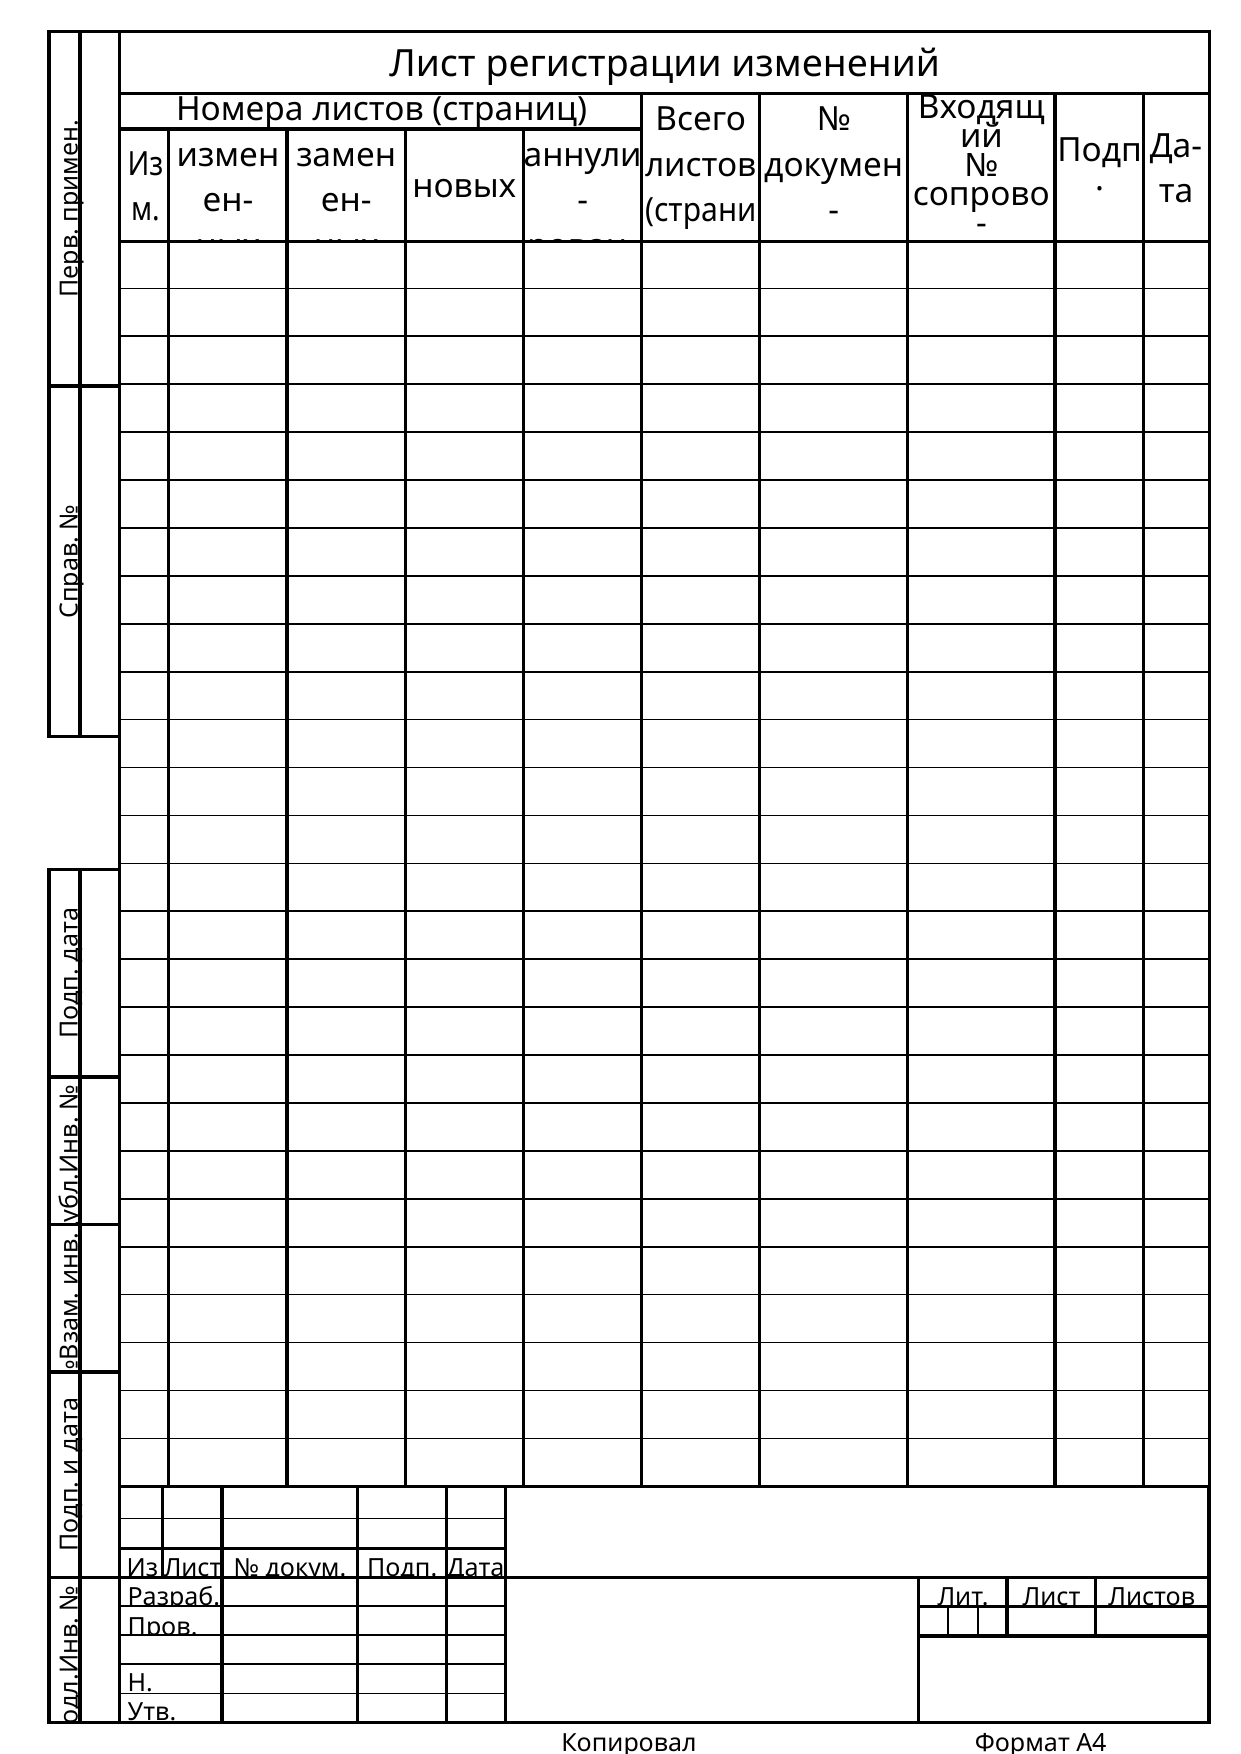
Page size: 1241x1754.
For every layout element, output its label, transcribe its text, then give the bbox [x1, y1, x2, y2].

table_cell [407, 529, 522, 575]
table_cell [909, 243, 1053, 287]
table_cell Подп. [359, 1550, 445, 1576]
table_cell Пров. [121, 1607, 220, 1634]
table_cell [761, 1391, 906, 1437]
table_cell [643, 673, 758, 719]
table_cell [170, 385, 285, 431]
table_cell [170, 864, 285, 910]
table_cell [121, 1248, 167, 1294]
table_cell [643, 337, 758, 383]
table_cell [224, 1519, 356, 1547]
table_cell [1145, 673, 1208, 719]
table_cell [909, 529, 1053, 575]
table_cell Инв. № дубл. [51, 1079, 78, 1223]
table_cell [170, 673, 285, 719]
table_cell Да- та [1145, 95, 1208, 239]
table_cell [1057, 1391, 1142, 1437]
table_cell [525, 1391, 640, 1437]
table_cell [289, 1439, 404, 1485]
table_cell [82, 1579, 118, 1721]
table_cell № докумен- та [761, 95, 906, 239]
table_cell [643, 1104, 758, 1150]
table_cell [359, 1636, 445, 1663]
table_header [164, 1488, 220, 1517]
table_cell Н. контр. [121, 1665, 220, 1692]
table_cell [1009, 1608, 1094, 1634]
table_cell Дата [448, 1550, 504, 1576]
table_cell [359, 1665, 445, 1692]
table_cell [407, 768, 522, 814]
table_cell [1145, 912, 1208, 958]
table_cell [407, 385, 522, 431]
table_cell [407, 1104, 522, 1150]
table_cell [507, 1579, 917, 1721]
table_cell [525, 1152, 640, 1198]
table_cell [289, 912, 404, 958]
table_cell [1145, 1008, 1208, 1054]
table_cell [170, 1391, 285, 1437]
table_cell изменен- ных [170, 131, 285, 239]
table_cell [525, 243, 640, 287]
table_cell [761, 912, 906, 958]
table_cell [289, 960, 404, 1006]
table_cell [121, 960, 167, 1006]
table_cell [448, 1519, 504, 1547]
table_cell [525, 625, 640, 671]
table_cell [920, 1608, 947, 1634]
table_cell [525, 1104, 640, 1150]
table_cell [643, 960, 758, 1006]
table_cell [761, 625, 906, 671]
table_cell [643, 243, 758, 287]
table_cell [170, 960, 285, 1006]
table_cell [82, 1374, 118, 1576]
table_cell [407, 243, 522, 287]
table_cell [448, 1579, 504, 1605]
table_cell [121, 768, 167, 814]
table_cell [164, 1519, 220, 1547]
table_cell [407, 1391, 522, 1437]
table_cell [1145, 289, 1208, 335]
table_cell [761, 1295, 906, 1342]
table_cell [761, 1104, 906, 1150]
table_cell [909, 1248, 1053, 1294]
table_cell заменен- ных [289, 131, 404, 239]
table_cell Подп. и дата [51, 1374, 78, 1576]
table_cell [289, 1391, 404, 1437]
table_cell [289, 720, 404, 767]
table_cell [224, 1665, 356, 1692]
table_cell [289, 1200, 404, 1246]
table_cell [1057, 433, 1142, 479]
table_cell [1145, 337, 1208, 383]
table_cell [289, 337, 404, 383]
table_cell [1057, 481, 1142, 527]
table_header [82, 871, 118, 1075]
table_cell [170, 481, 285, 527]
table_cell [407, 481, 522, 527]
table_cell [920, 1638, 1207, 1721]
table_cell № докум. [224, 1550, 356, 1576]
table_cell [1145, 577, 1208, 623]
table_cell [170, 912, 285, 958]
table_cell [761, 481, 906, 527]
table_cell [448, 1665, 504, 1692]
table_cell [1057, 1248, 1142, 1294]
table_cell [82, 1079, 118, 1223]
table_cell [909, 1295, 1053, 1342]
table_cell [170, 243, 285, 287]
table_cell [170, 289, 285, 335]
table_cell Входящий № сопрово- дительно- го докум. и дата [909, 95, 1053, 239]
table_cell [1057, 1056, 1142, 1102]
table_cell [359, 1579, 445, 1605]
table_cell [121, 1152, 167, 1198]
table_cell [170, 1439, 285, 1485]
table_cell Изм. [131, 1562, 141, 1576]
table_cell [909, 577, 1053, 623]
table_cell [525, 1343, 640, 1389]
table_cell [121, 1056, 167, 1102]
table_cell [909, 720, 1053, 767]
table_cell [561, 1725, 1211, 1754]
table_cell [643, 1056, 758, 1102]
table_cell [761, 337, 906, 383]
table_cell [909, 1008, 1053, 1054]
table_cell [643, 289, 758, 335]
table_cell [643, 577, 758, 623]
table_cell [1145, 243, 1208, 287]
table_cell [1145, 625, 1208, 671]
table_cell [1057, 864, 1142, 910]
table_cell [761, 1008, 906, 1054]
table_cell [289, 864, 404, 910]
table_cell [761, 577, 906, 623]
table_cell новых [407, 131, 522, 239]
table_cell [224, 1607, 356, 1634]
table_cell Инв. № подл. [51, 1579, 78, 1721]
table_cell [643, 864, 758, 910]
table_cell [121, 337, 167, 383]
table_cell [170, 1295, 285, 1342]
table_cell [1145, 481, 1208, 527]
table_header [359, 1488, 445, 1517]
table_cell [289, 577, 404, 623]
table_cell [121, 1439, 167, 1485]
table_cell [121, 529, 167, 575]
table_cell [170, 768, 285, 814]
table_cell [170, 1104, 285, 1150]
table_cell [407, 816, 522, 862]
table_cell [1145, 1248, 1208, 1294]
table_cell [1145, 1056, 1208, 1102]
table_cell [224, 1636, 356, 1663]
table_cell [909, 864, 1053, 910]
table_cell [1145, 1343, 1208, 1389]
table_cell [1057, 1439, 1142, 1485]
table_cell [289, 673, 404, 719]
table_cell [170, 337, 285, 383]
table_cell [1145, 1104, 1208, 1150]
table_cell [448, 1607, 504, 1634]
table_cell [121, 1295, 167, 1342]
table_cell [170, 816, 285, 862]
table_cell [643, 1343, 758, 1389]
table_cell [909, 816, 1053, 862]
table_cell [289, 1343, 404, 1389]
table_header [448, 1488, 504, 1517]
table_cell [909, 433, 1053, 479]
table_cell [1057, 577, 1142, 623]
table_cell [359, 1607, 445, 1634]
table_cell [761, 816, 906, 862]
table_cell [525, 1295, 640, 1342]
table_cell [407, 1343, 522, 1389]
table_cell [289, 1008, 404, 1054]
table_cell [643, 385, 758, 431]
table_cell [170, 1343, 285, 1389]
table_cell [121, 577, 167, 623]
table_cell [761, 1439, 906, 1485]
table_cell [761, 673, 906, 719]
table_cell Утв. [121, 1694, 220, 1721]
table_cell [121, 912, 167, 958]
table_cell [525, 1439, 640, 1485]
table_cell [1057, 1152, 1142, 1198]
table_cell [1145, 816, 1208, 862]
table_cell [170, 433, 285, 479]
table_cell [407, 337, 522, 383]
table_cell [525, 1008, 640, 1054]
table_cell [761, 1152, 906, 1198]
table_cell [170, 1200, 285, 1246]
table_cell [525, 768, 640, 814]
table_cell [1145, 433, 1208, 479]
table_cell [643, 1008, 758, 1054]
table_cell [909, 625, 1053, 671]
table_cell [761, 529, 906, 575]
table_cell [909, 768, 1053, 814]
table_cell [909, 1200, 1053, 1246]
table_cell [525, 481, 640, 527]
table_cell [525, 385, 640, 431]
table_cell [407, 1295, 522, 1342]
table_cell [525, 1248, 640, 1294]
table_cell Взам. инв. № [51, 1226, 78, 1370]
table_cell [1057, 816, 1142, 862]
table_cell [359, 1694, 445, 1721]
table_cell [909, 385, 1053, 431]
table_cell [170, 1152, 285, 1198]
table_cell [643, 1152, 758, 1198]
table_cell [289, 481, 404, 527]
table_cell [1097, 1608, 1207, 1634]
table_cell [525, 529, 640, 575]
table_cell [407, 720, 522, 767]
table_cell Лист [1009, 1579, 1094, 1605]
table_cell [643, 816, 758, 862]
table_cell [643, 768, 758, 814]
table_header [82, 33, 118, 384]
table_cell [643, 1439, 758, 1485]
table_header Лист регистрации изменений [121, 33, 1208, 92]
table_cell [170, 625, 285, 671]
table_cell [643, 1391, 758, 1437]
table_cell [643, 1200, 758, 1246]
table_cell [1057, 912, 1142, 958]
table_cell [761, 768, 906, 814]
table_cell [224, 1579, 356, 1605]
table_cell [525, 864, 640, 910]
table_cell [407, 1056, 522, 1102]
table_cell [407, 625, 522, 671]
table_cell [1057, 337, 1142, 383]
table_cell [170, 577, 285, 623]
table_cell [170, 720, 285, 767]
table_cell [289, 816, 404, 862]
table_cell [643, 481, 758, 527]
table_cell [121, 289, 167, 335]
table_cell [1057, 768, 1142, 814]
table_cell [407, 1200, 522, 1246]
table_cell [643, 1295, 758, 1342]
table_cell [761, 385, 906, 431]
table_cell [1057, 1295, 1142, 1342]
table_cell [407, 1248, 522, 1294]
table_cell [407, 433, 522, 479]
table_header Подп. дата [51, 871, 78, 1075]
table_header [121, 1488, 161, 1517]
table_cell [909, 1343, 1053, 1389]
table_header [224, 1488, 356, 1517]
table_cell [1057, 385, 1142, 431]
table_cell [525, 912, 640, 958]
table_cell [121, 385, 167, 431]
table_cell [121, 816, 167, 862]
table_cell [1145, 385, 1208, 431]
table_cell [289, 385, 404, 431]
table_cell [121, 720, 167, 767]
table_cell [525, 1056, 640, 1102]
table_cell [121, 243, 167, 287]
table_cell [761, 243, 906, 287]
table_cell [643, 912, 758, 958]
table_cell [82, 388, 118, 735]
table_cell [289, 1056, 404, 1102]
table_cell [525, 816, 640, 862]
table_cell [448, 1694, 504, 1721]
table_cell аннули- рован- ных [525, 131, 640, 239]
table_cell [525, 337, 640, 383]
table_cell [170, 1008, 285, 1054]
table_cell [224, 1694, 356, 1721]
table_cell [909, 1056, 1053, 1102]
table_cell [121, 1200, 167, 1246]
table_cell [359, 1519, 445, 1547]
table_cell [170, 1248, 285, 1294]
table_cell [407, 289, 522, 335]
table_cell [121, 864, 167, 910]
table_cell Номера листов (страниц) [121, 95, 640, 127]
table_cell [643, 433, 758, 479]
table_cell [525, 433, 640, 479]
table_cell [121, 1636, 220, 1663]
table_cell [1145, 960, 1208, 1006]
table_cell [289, 243, 404, 287]
table_cell [525, 577, 640, 623]
table_cell [1145, 1295, 1208, 1342]
table_cell [761, 960, 906, 1006]
table_cell [121, 1519, 161, 1547]
table_cell [407, 1152, 522, 1198]
table_cell [627, 1739, 635, 1749]
table_cell [289, 529, 404, 575]
table_cell [761, 720, 906, 767]
table_cell Справ. № [51, 388, 78, 735]
table_cell [761, 1200, 906, 1246]
table_cell [121, 481, 167, 527]
table_cell [1145, 1200, 1208, 1246]
table_cell [1145, 1152, 1208, 1198]
table_cell [448, 1636, 504, 1663]
table_cell [1145, 768, 1208, 814]
table_cell [761, 289, 906, 335]
table_cell [121, 673, 167, 719]
table_cell [525, 673, 640, 719]
table_cell [761, 1056, 906, 1102]
table_cell [1145, 529, 1208, 575]
table_cell [909, 960, 1053, 1006]
table_cell [1145, 720, 1208, 767]
table_cell [1145, 864, 1208, 910]
table_cell [525, 720, 640, 767]
table_cell Подп. [1057, 95, 1142, 239]
table_cell [170, 1056, 285, 1102]
table_cell [979, 1608, 1005, 1634]
table_cell [82, 1226, 118, 1370]
table_cell Разраб. [121, 1579, 220, 1605]
table_cell [1013, 1739, 1021, 1749]
table_cell [1057, 243, 1142, 287]
table_cell [909, 1152, 1053, 1198]
table_cell [1057, 1200, 1142, 1246]
table_cell [121, 625, 167, 671]
table_header [507, 1488, 1207, 1576]
table_cell [121, 433, 167, 479]
table_cell [121, 1008, 167, 1054]
table_cell [407, 1008, 522, 1054]
table_cell [1145, 1439, 1208, 1485]
table_cell [121, 1343, 167, 1389]
table_cell [407, 912, 522, 958]
table_cell [1057, 529, 1142, 575]
table_cell [1057, 673, 1142, 719]
table_cell [1057, 1343, 1142, 1389]
table_cell [1057, 720, 1142, 767]
table_cell [1057, 1008, 1142, 1054]
table_cell [289, 289, 404, 335]
table_cell [1057, 960, 1142, 1006]
table_cell Лит. [920, 1579, 1005, 1605]
table_cell Изм. [121, 131, 167, 239]
table_cell [643, 720, 758, 767]
table_cell [525, 289, 640, 335]
table_cell Лист [164, 1550, 220, 1576]
table_cell [761, 433, 906, 479]
table_cell [761, 864, 906, 910]
table_cell [289, 1295, 404, 1342]
table_cell Изм. [121, 1550, 161, 1576]
table_cell [909, 337, 1053, 383]
table_cell [407, 1439, 522, 1485]
table_cell Листов [1097, 1579, 1207, 1605]
table_cell [1057, 289, 1142, 335]
table_cell [643, 625, 758, 671]
table_cell [1145, 1391, 1208, 1437]
table_cell [289, 625, 404, 671]
table_cell [909, 1391, 1053, 1437]
table_cell [407, 864, 522, 910]
table_cell [525, 960, 640, 1006]
table_cell [407, 673, 522, 719]
table_cell Всего листов (страниц) в докум. [643, 95, 758, 239]
table_cell [909, 1439, 1053, 1485]
table_cell [909, 912, 1053, 958]
table_cell [909, 289, 1053, 335]
table_cell [289, 1104, 404, 1150]
table_cell [949, 1608, 977, 1634]
table_cell [525, 1200, 640, 1246]
table_cell [643, 529, 758, 575]
table_cell [121, 1104, 167, 1150]
table_cell [407, 960, 522, 1006]
table_header Перв. примен. [51, 33, 78, 384]
table_cell [909, 673, 1053, 719]
table_cell [289, 433, 404, 479]
table_cell [909, 1104, 1053, 1150]
table_cell [909, 481, 1053, 527]
table_cell [170, 529, 285, 575]
table_cell [1057, 625, 1142, 671]
table_cell [289, 768, 404, 814]
table_cell [289, 1248, 404, 1294]
table_cell [407, 577, 522, 623]
table_cell [761, 1248, 906, 1294]
table_cell [643, 1248, 758, 1294]
table_cell [761, 1343, 906, 1389]
table_cell [121, 1391, 167, 1437]
table_cell [289, 1152, 404, 1198]
table_cell [1057, 1104, 1142, 1150]
